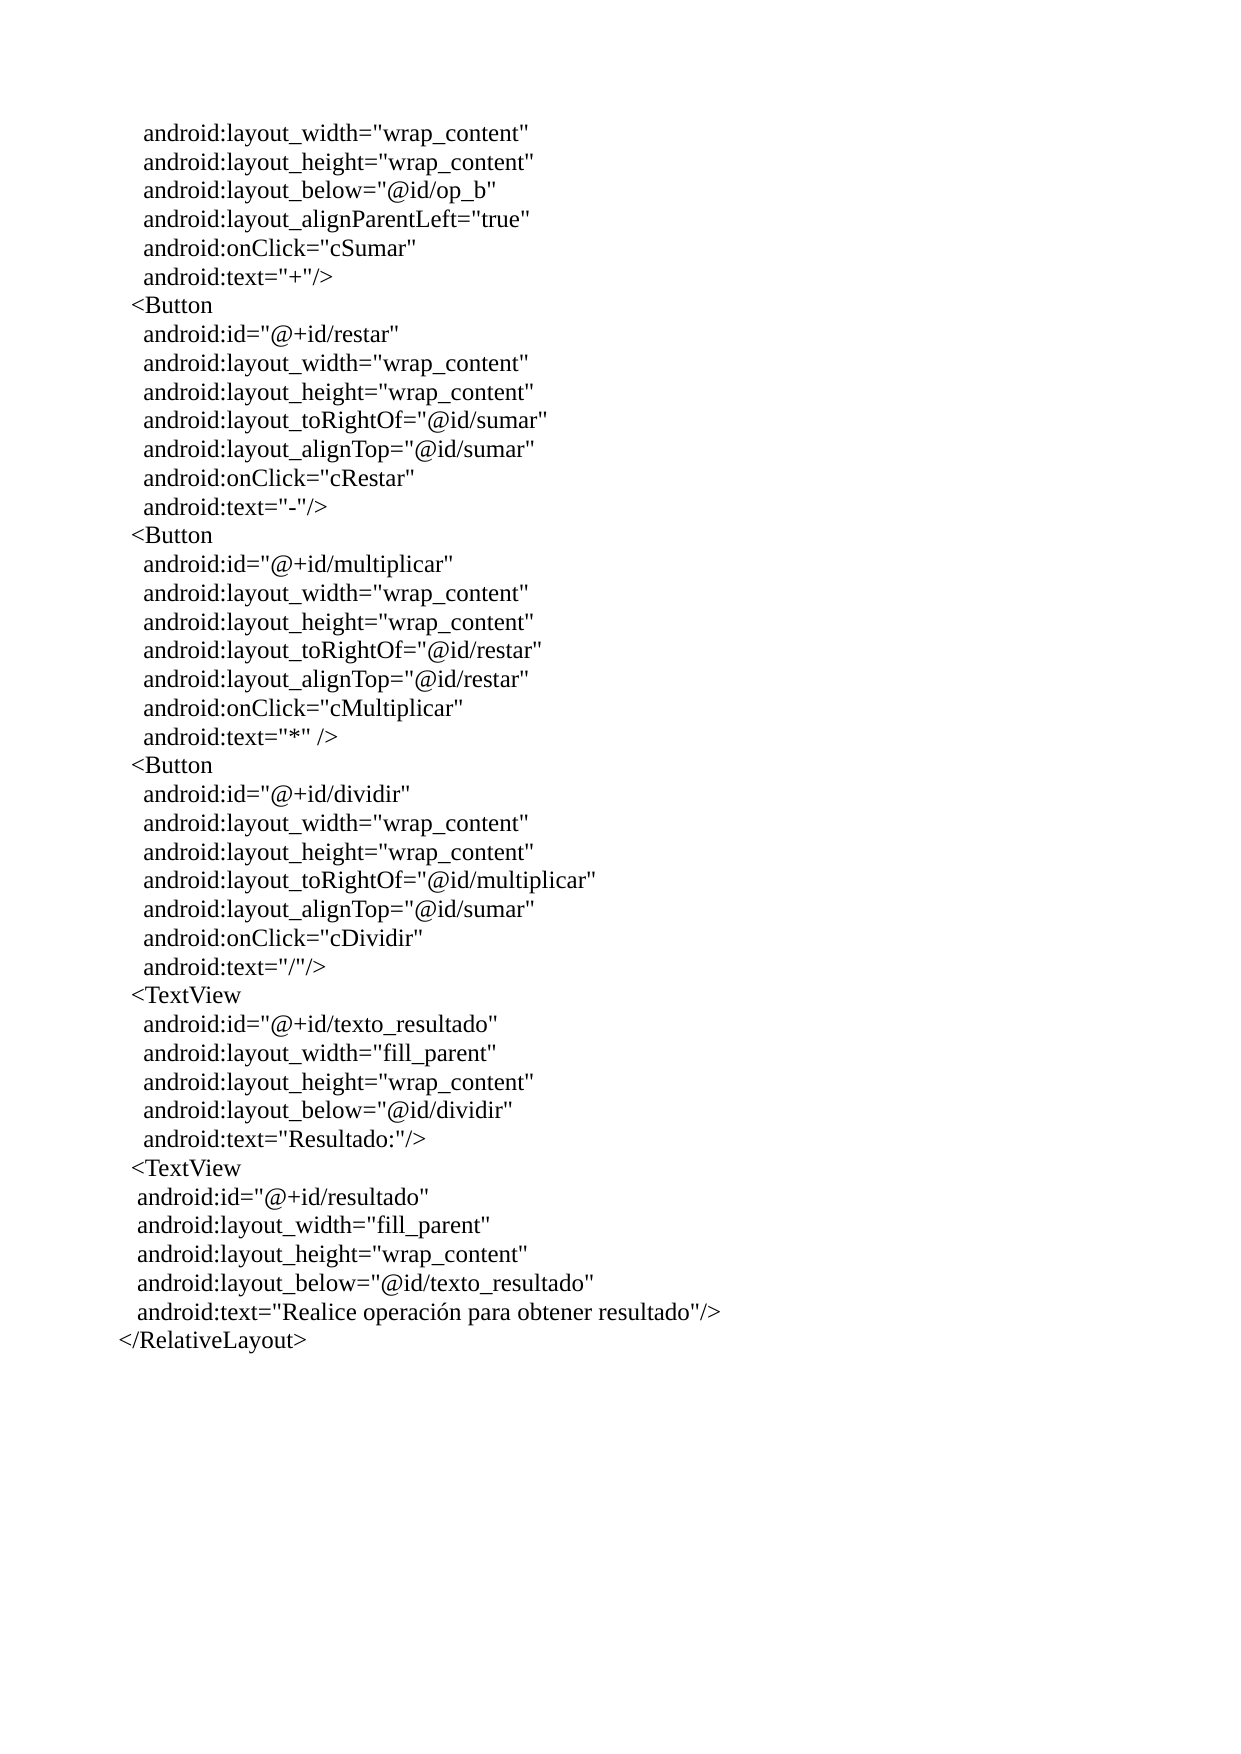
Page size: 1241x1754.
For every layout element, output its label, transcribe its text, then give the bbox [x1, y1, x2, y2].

text <TextView [118, 1153, 1122, 1182]
text android:id="@+id/texto_resultado" [118, 1009, 1122, 1038]
text </RelativeLayout> [118, 1326, 1122, 1354]
text android:text="/"/> [118, 952, 1122, 981]
text android:layout_height="wrap_content" [118, 377, 1122, 406]
text android:layout_height="wrap_content" [118, 837, 1122, 866]
text android:layout_below="@id/dividir" [118, 1096, 1122, 1124]
text android:layout_height="wrap_content" [118, 147, 1122, 176]
text android:id="@+id/resultado" [118, 1182, 1122, 1211]
text android:onClick="cMultiplicar" [118, 693, 1122, 722]
text android:text="Resultado:"/> [118, 1124, 1122, 1153]
text android:layout_alignParentLeft="true" [118, 204, 1122, 233]
text android:layout_alignTop="@id/sumar" [118, 894, 1122, 923]
text android:layout_height="wrap_content" [118, 1239, 1122, 1268]
text android:layout_toRightOf="@id/sumar" [118, 406, 1122, 434]
text android:layout_width="fill_parent" [118, 1211, 1122, 1239]
text android:layout_alignTop="@id/sumar" [118, 434, 1122, 463]
text android:layout_height="wrap_content" [118, 607, 1122, 636]
text android:text="-"/> [118, 492, 1122, 521]
text android:id="@+id/restar" [118, 319, 1122, 348]
text android:layout_width="wrap_content" [118, 578, 1122, 607]
text android:text="+"/> [118, 262, 1122, 291]
text <Button [118, 751, 1122, 779]
text android:id="@+id/dividir" [118, 779, 1122, 808]
text android:layout_width="wrap_content" [118, 808, 1122, 837]
text android:layout_below="@id/op_b" [118, 176, 1122, 204]
text android:onClick="cSumar" [118, 233, 1122, 262]
text android:layout_height="wrap_content" [118, 1067, 1122, 1096]
text android:text="*" /> [118, 722, 1122, 751]
text android:layout_width="wrap_content" [118, 348, 1122, 377]
text android:layout_toRightOf="@id/multiplicar" [118, 866, 1122, 894]
text android:id="@+id/multiplicar" [118, 549, 1122, 578]
text android:layout_alignTop="@id/restar" [118, 664, 1122, 693]
text android:layout_width="wrap_content" [118, 118, 1122, 147]
text android:onClick="cRestar" [118, 463, 1122, 492]
text <Button [118, 521, 1122, 549]
text android:layout_width="fill_parent" [118, 1038, 1122, 1067]
text <Button [118, 291, 1122, 319]
text android:layout_toRightOf="@id/restar" [118, 636, 1122, 664]
text android:onClick="cDividir" [118, 923, 1122, 952]
text android:layout_below="@id/texto_resultado" [118, 1268, 1122, 1297]
text <TextView [118, 981, 1122, 1009]
text android:text="Realice operación para obtener resultado"/> [118, 1297, 1122, 1326]
